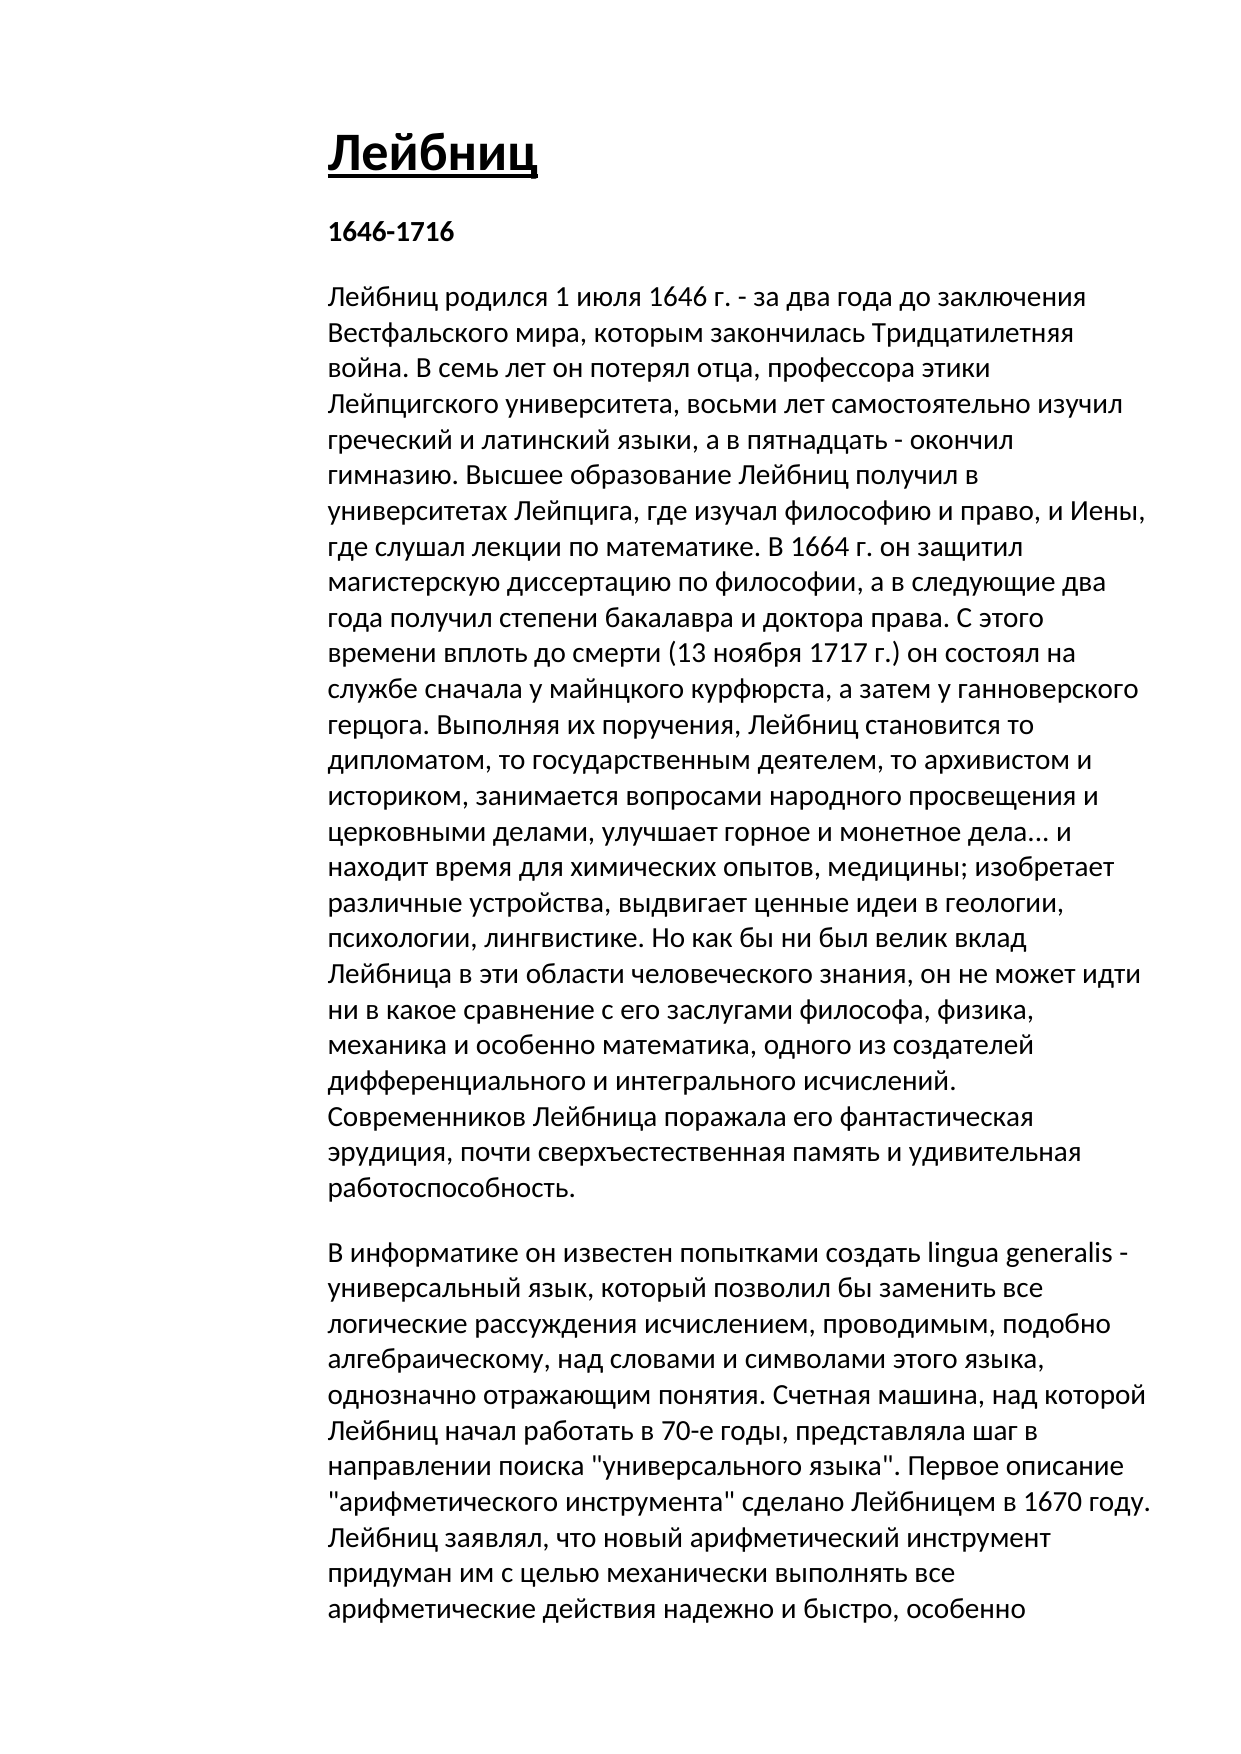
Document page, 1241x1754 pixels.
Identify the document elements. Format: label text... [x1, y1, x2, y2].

text В информатике он известен попытками создать lingua generalis - универсальный язык, который позволил бы заменить все логические рассуждения исчислением, проводимым, подобно алгебраическому, над словами и символами этого языка, однозначно отражающим понятия. Счетная машина, над которой Лейбниц начал работать в 70-е годы, представляла шаг в направлении поиска "универсального языка". Первое описание "арифметического инструмента" сделано Лейбницем в 1670 году. Лейбниц заявлял, что новый арифметический инструмент придуман им с целью механически выполнять все арифметические действия надежно и быстро, особенно [327, 1234, 1152, 1626]
text 1646-1716 [327, 213, 1152, 249]
text Лейбниц [327, 118, 1152, 184]
text Лейбниц родился 1 июля 1646 г. - за два года до заключения Вестфальского мира, которым закончилась Тридцатилетняя война. В семь лет он потерял отца, профессора этики Лейпцигского университета, восьми лет самостоятельно изучил греческий и латинский языки, а в пятнадцать - окончил гимназию. Высшее образование Лейбниц получил в университетах Лейпцига, где изучал философию и право, и Иены, где слушал лекции по математике. В 1664 г. он защитил магистерскую диссертацию по философии, а в следующие два года получил степени бакалавра и доктора права. С этого времени вплоть до смерти (13 ноября 1717 г.) он состоял на службе сначала у майнцкого курфюрста, а затем у ганноверского герцога. Выполняя их поручения, Лейбниц становится то дипломатом, то государственным деятелем, то архивистом и историком, занимается вопросами народного просвещения и церковными делами, улучшает горное и монетное дела... и находит время для химических опытов, медицины; изобретает различные устройства, выдвигает ценные идеи в геологии, психологии, лингвистике. Но как бы ни был велик вклад Лейбница в эти области человеческого знания, он не может идти ни в какое сравнение с его заслугами философа, физика, механика и особенно математика, одного из создателей дифференциального и интегрального исчислений. Современников Лейбница поражала его фантастическая эрудиция, почти сверхъестественная память и удивительная работоспособность. [327, 278, 1152, 1204]
